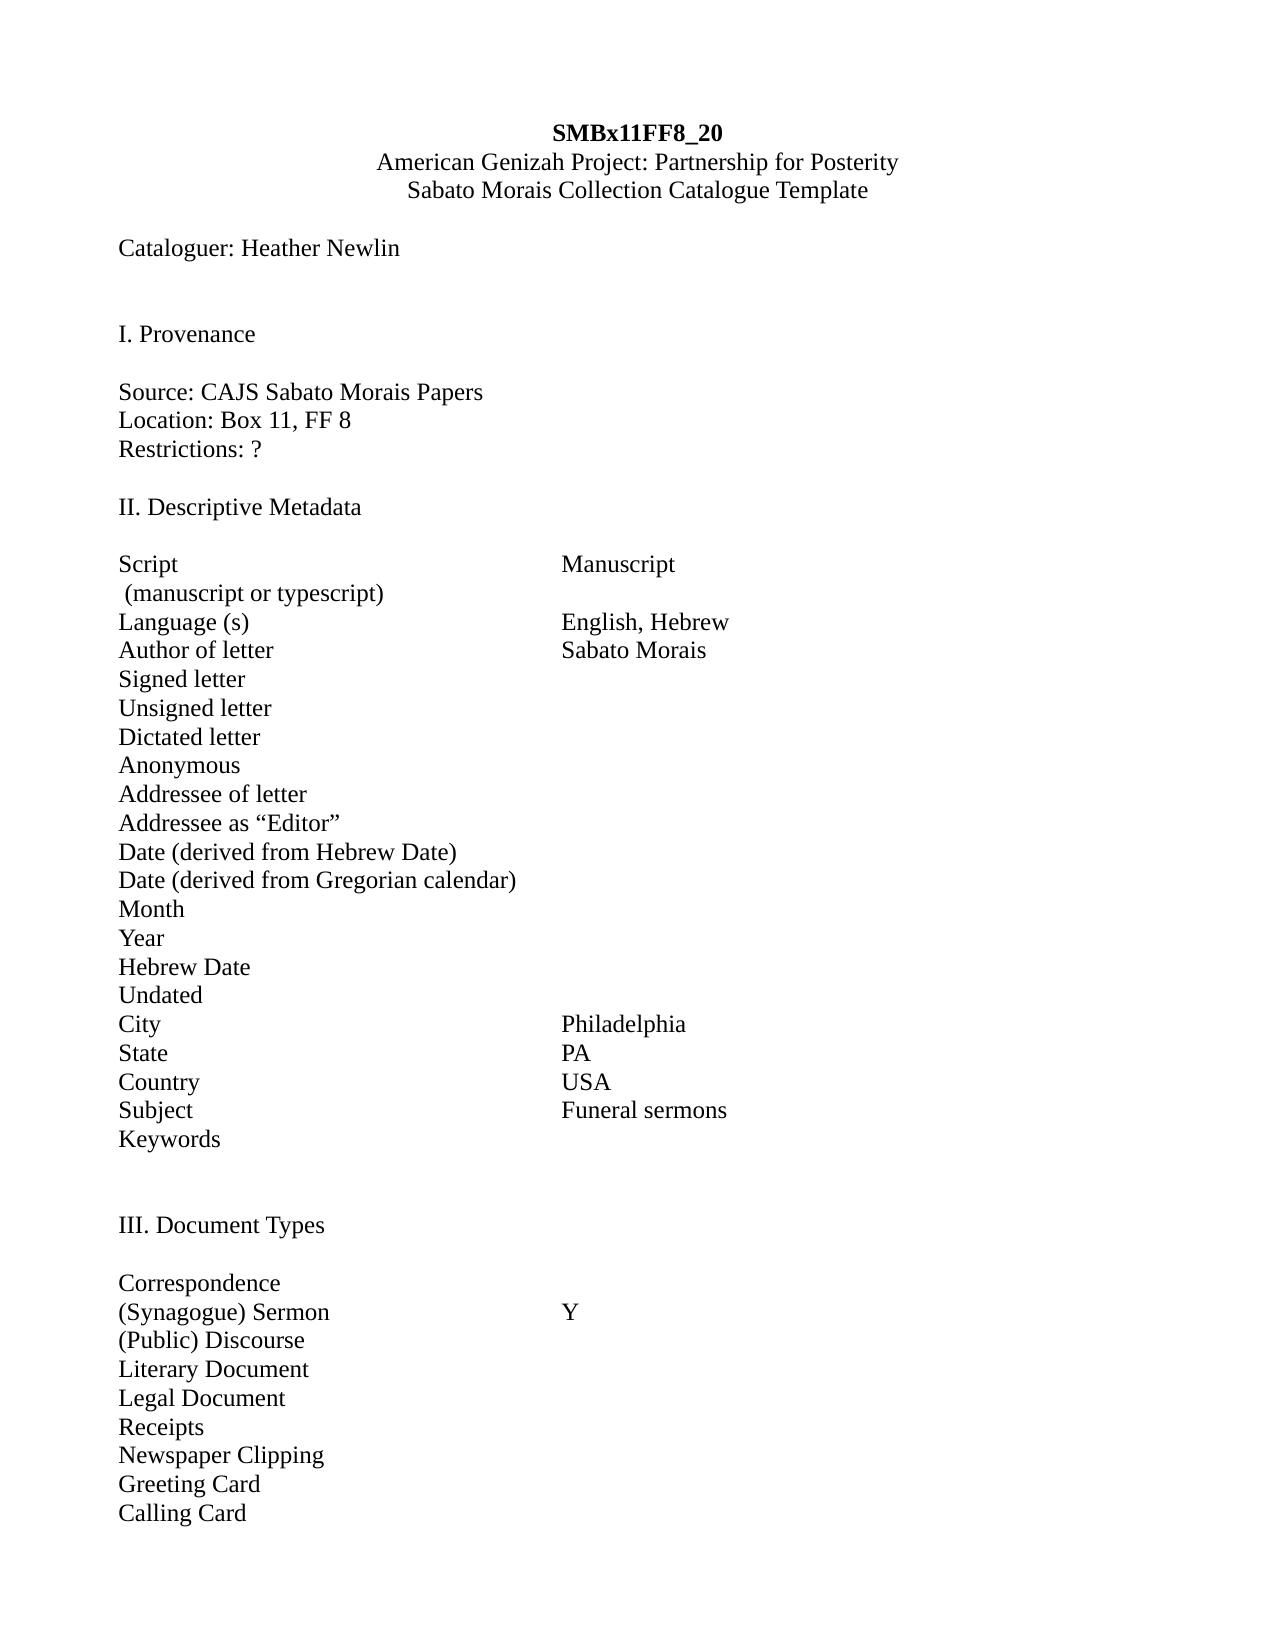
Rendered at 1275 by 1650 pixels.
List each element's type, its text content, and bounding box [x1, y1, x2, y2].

text American Genizah Project: Partnership for Posterity [118, 147, 1157, 176]
text Sabato Morais Collection Catalogue Template [118, 176, 1157, 204]
text SMBx11FF8_20 [118, 118, 1157, 147]
text Cataloguer: Heather Newlin [118, 233, 1157, 262]
text Subject Funeral sermons [118, 1096, 1157, 1124]
text Calling Card [118, 1498, 1157, 1527]
text Date (derived from Hebrew Date) [118, 837, 1157, 866]
text Anonymous [118, 751, 1157, 779]
text Legal Document [118, 1383, 1157, 1412]
text City Philadelphia [118, 1009, 1157, 1038]
text Dictated letter [118, 722, 1157, 751]
text Country USA [118, 1067, 1157, 1096]
text Date (derived from Gregorian calendar) [118, 866, 1157, 894]
text Newspaper Clipping [118, 1441, 1157, 1469]
text Addressee as “Editor” [118, 808, 1157, 837]
text Language (s) English, Hebrew [118, 607, 1157, 636]
text Year [118, 923, 1157, 952]
text III. Document Types [118, 1211, 1157, 1239]
text Keywords [118, 1124, 1157, 1153]
text Receipts [118, 1412, 1157, 1441]
text Script Manuscript [118, 549, 1157, 578]
text Author of letter Sabato Morais [118, 636, 1157, 664]
text Signed letter [118, 664, 1157, 693]
text Hebrew Date [118, 952, 1157, 981]
text I. Provenance [118, 319, 1157, 348]
text Source: CAJS Sabato Morais Papers [118, 377, 1157, 406]
text State PA [118, 1038, 1157, 1067]
text Greeting Card [118, 1469, 1157, 1498]
text (manuscript or typescript) [118, 578, 1157, 607]
text Unsigned letter [118, 693, 1157, 722]
text Literary Document [118, 1354, 1157, 1383]
text Correspondence [118, 1268, 1157, 1297]
text Location: Box 11, FF 8 [118, 406, 1157, 434]
text Month [118, 894, 1157, 923]
text II. Descriptive Metadata [118, 492, 1157, 521]
text Restrictions: ? [118, 434, 1157, 463]
text Addressee of letter [118, 779, 1157, 808]
text (Synagogue) Sermon Y [118, 1297, 1157, 1326]
text Undated [118, 981, 1157, 1009]
text (Public) Discourse [118, 1326, 1157, 1354]
